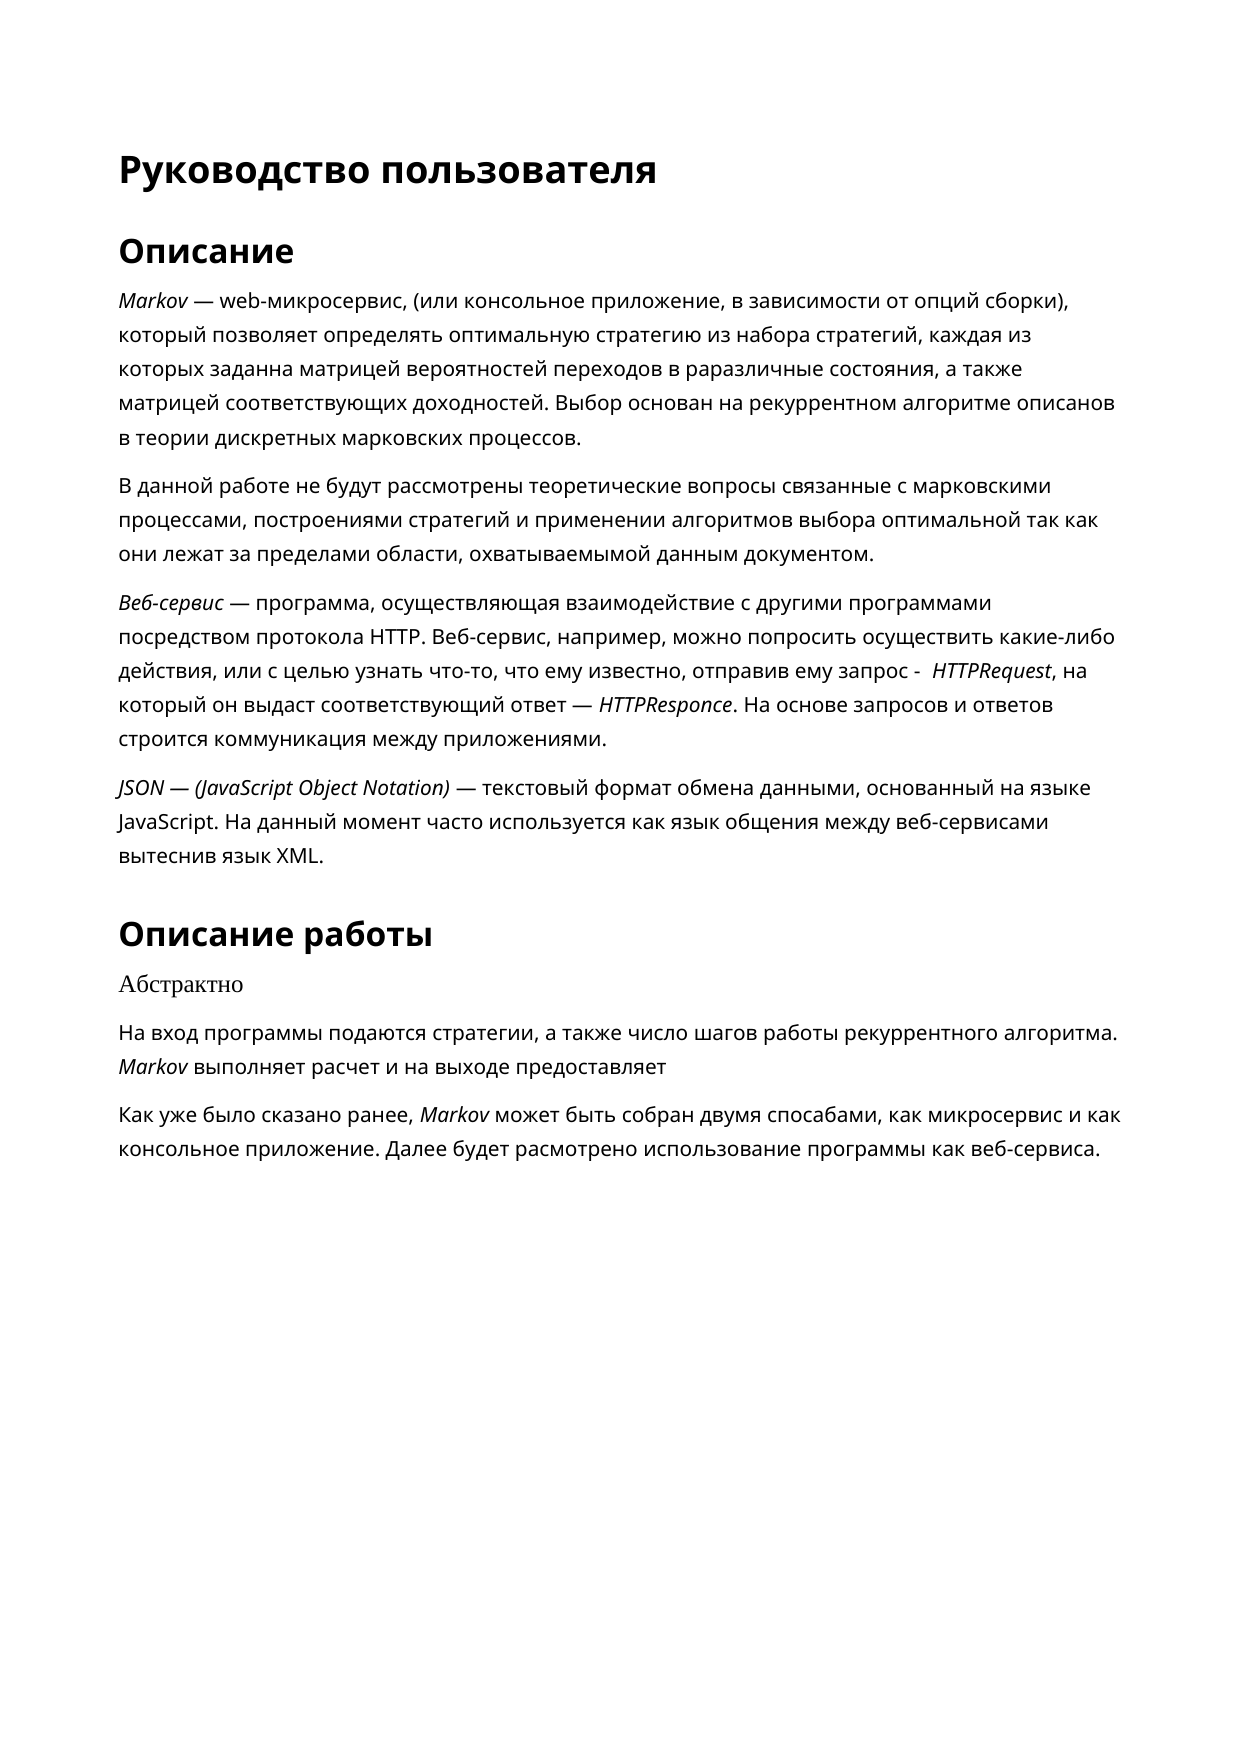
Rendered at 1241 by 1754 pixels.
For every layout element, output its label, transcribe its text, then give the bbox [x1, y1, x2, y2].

text JSON — (JavaScript Object Notation) — текстовый формат обмена данными, основанный на языке JavaScript. На данный момент часто используется как язык общения между веб-сервисами вытеснив язык XML. [118, 773, 1122, 869]
text Markov — web-микросервис, (или консольное приложение, в зависимости от опций сборки), который позволяет определять оптимальную стратегию из набора стратегий, каждая из которых заданна матрицей вероятностей переходов в раразличные состояния, а также матрицей соответствующих доходностей. Выбор основан на рекуррентном алгоритме описанов в теории дискретных марковских процессов. [118, 286, 1122, 451]
subtitle Описание [118, 228, 1122, 274]
text Веб-сервис — программа, осуществляющая взаимодействие с другими программами посредством протокола HTTP. Веб-сервис, например, можно попросить осуществить какие-либо действия, или с целью узнать что-то, что ему известно, отправив ему запрос - HTTPRequest, на который он выдаст соответствующий ответ — HTTPResponce. На основе запросов и ответов строится коммуникация между приложениями. [118, 588, 1122, 753]
text Как уже было сказано ранее, Markov может быть собран двумя спосабами, как микросервис и как консольное приложение. Далее будет расмотрено использование программы как веб-сервиса. [118, 1101, 1122, 1163]
text В данной работе не будут рассмотрены теоретические вопросы связанные с марковскими процессами, построениями стратегий и применении алгоритмов выбора оптимальной так как они лежат за пределами области, охватываемымой данным документом. [118, 471, 1122, 568]
text Абстрактно [118, 969, 1122, 997]
subtitle Руководство пользователя [118, 143, 1122, 195]
subtitle Описание работы [118, 911, 1122, 956]
text На вход программы подаются стратегии, а также число шагов работы рекуррентного алгоритма. Markov выполняет расчет и на выходе предоставляет [118, 1018, 1122, 1080]
